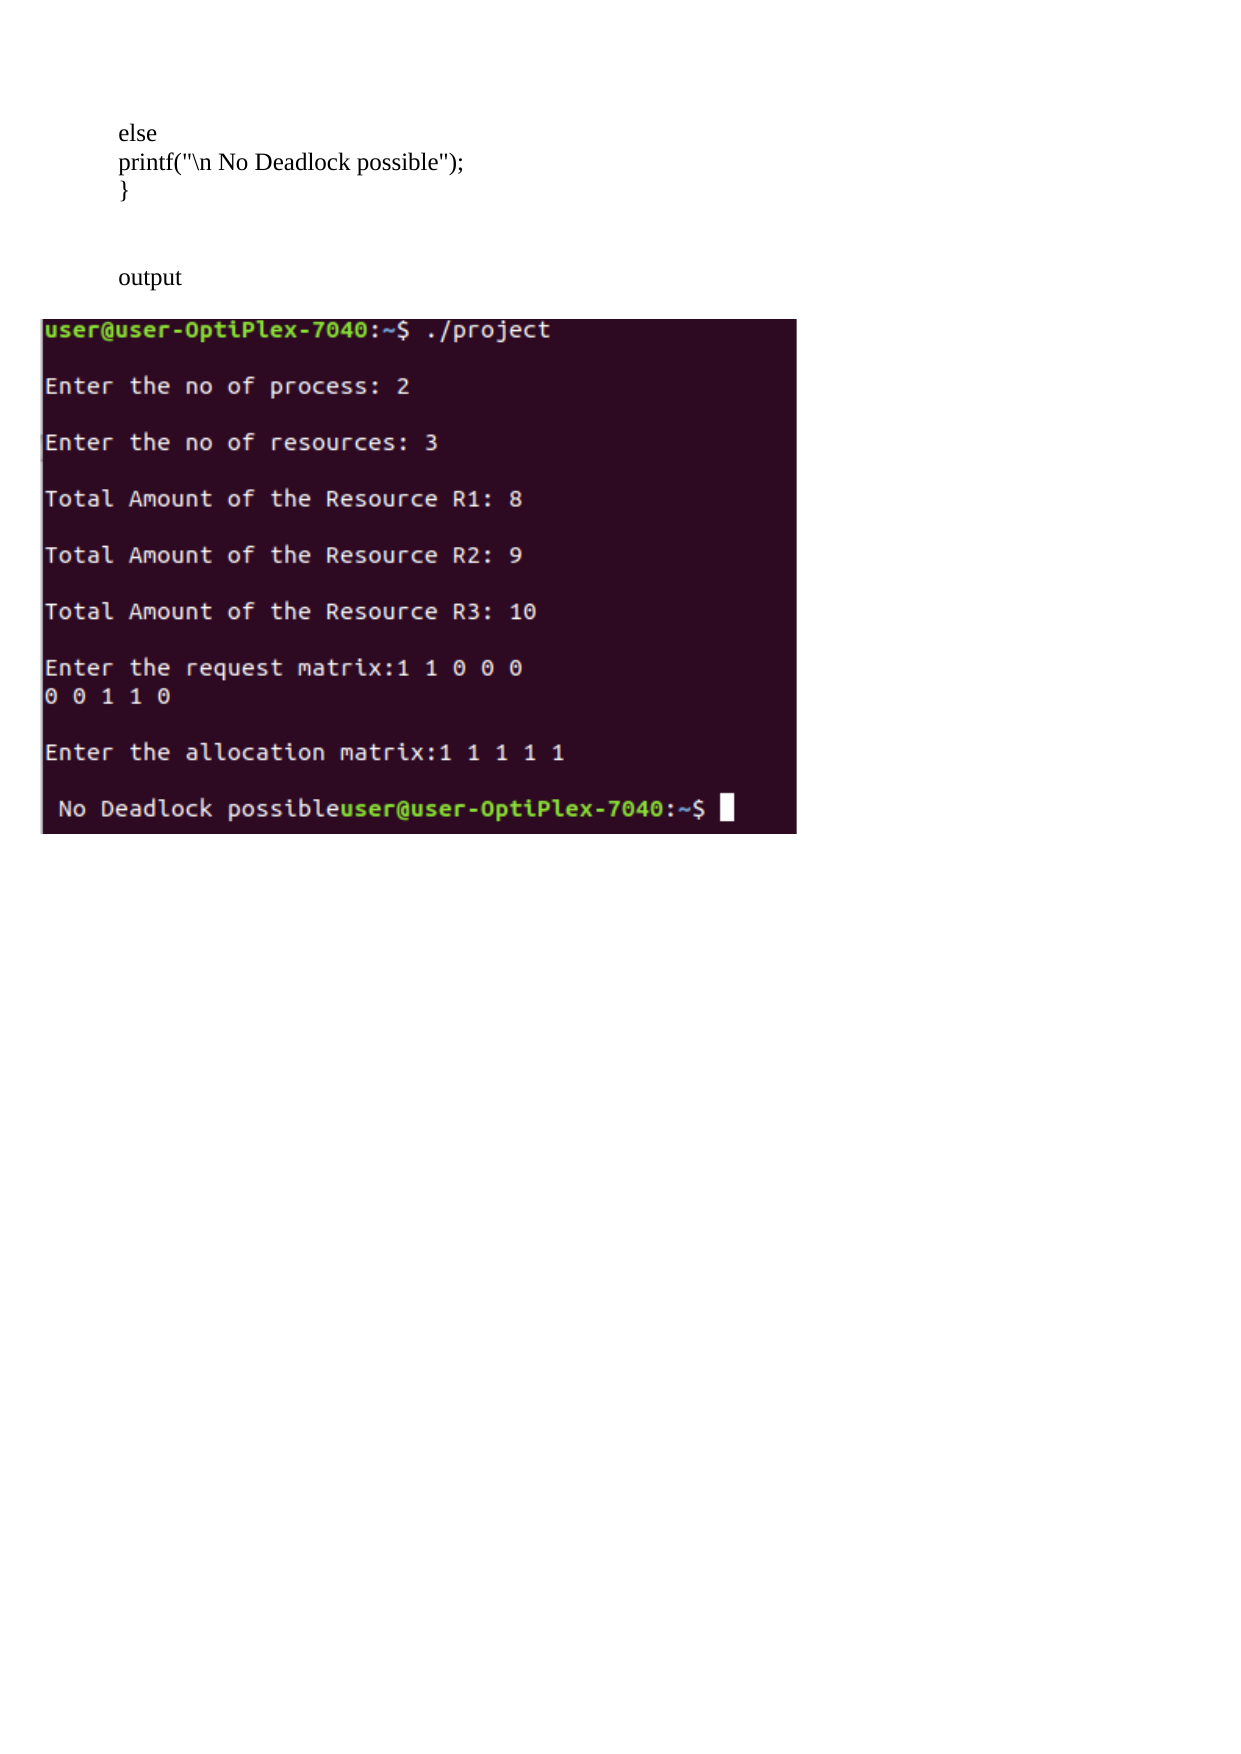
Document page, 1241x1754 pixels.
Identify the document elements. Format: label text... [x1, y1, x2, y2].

text printf("\n No Deadlock possible"); [118, 147, 1122, 176]
text else [118, 118, 1122, 147]
picture [40, 319, 797, 834]
text } [118, 176, 1122, 204]
text output [118, 262, 1122, 291]
